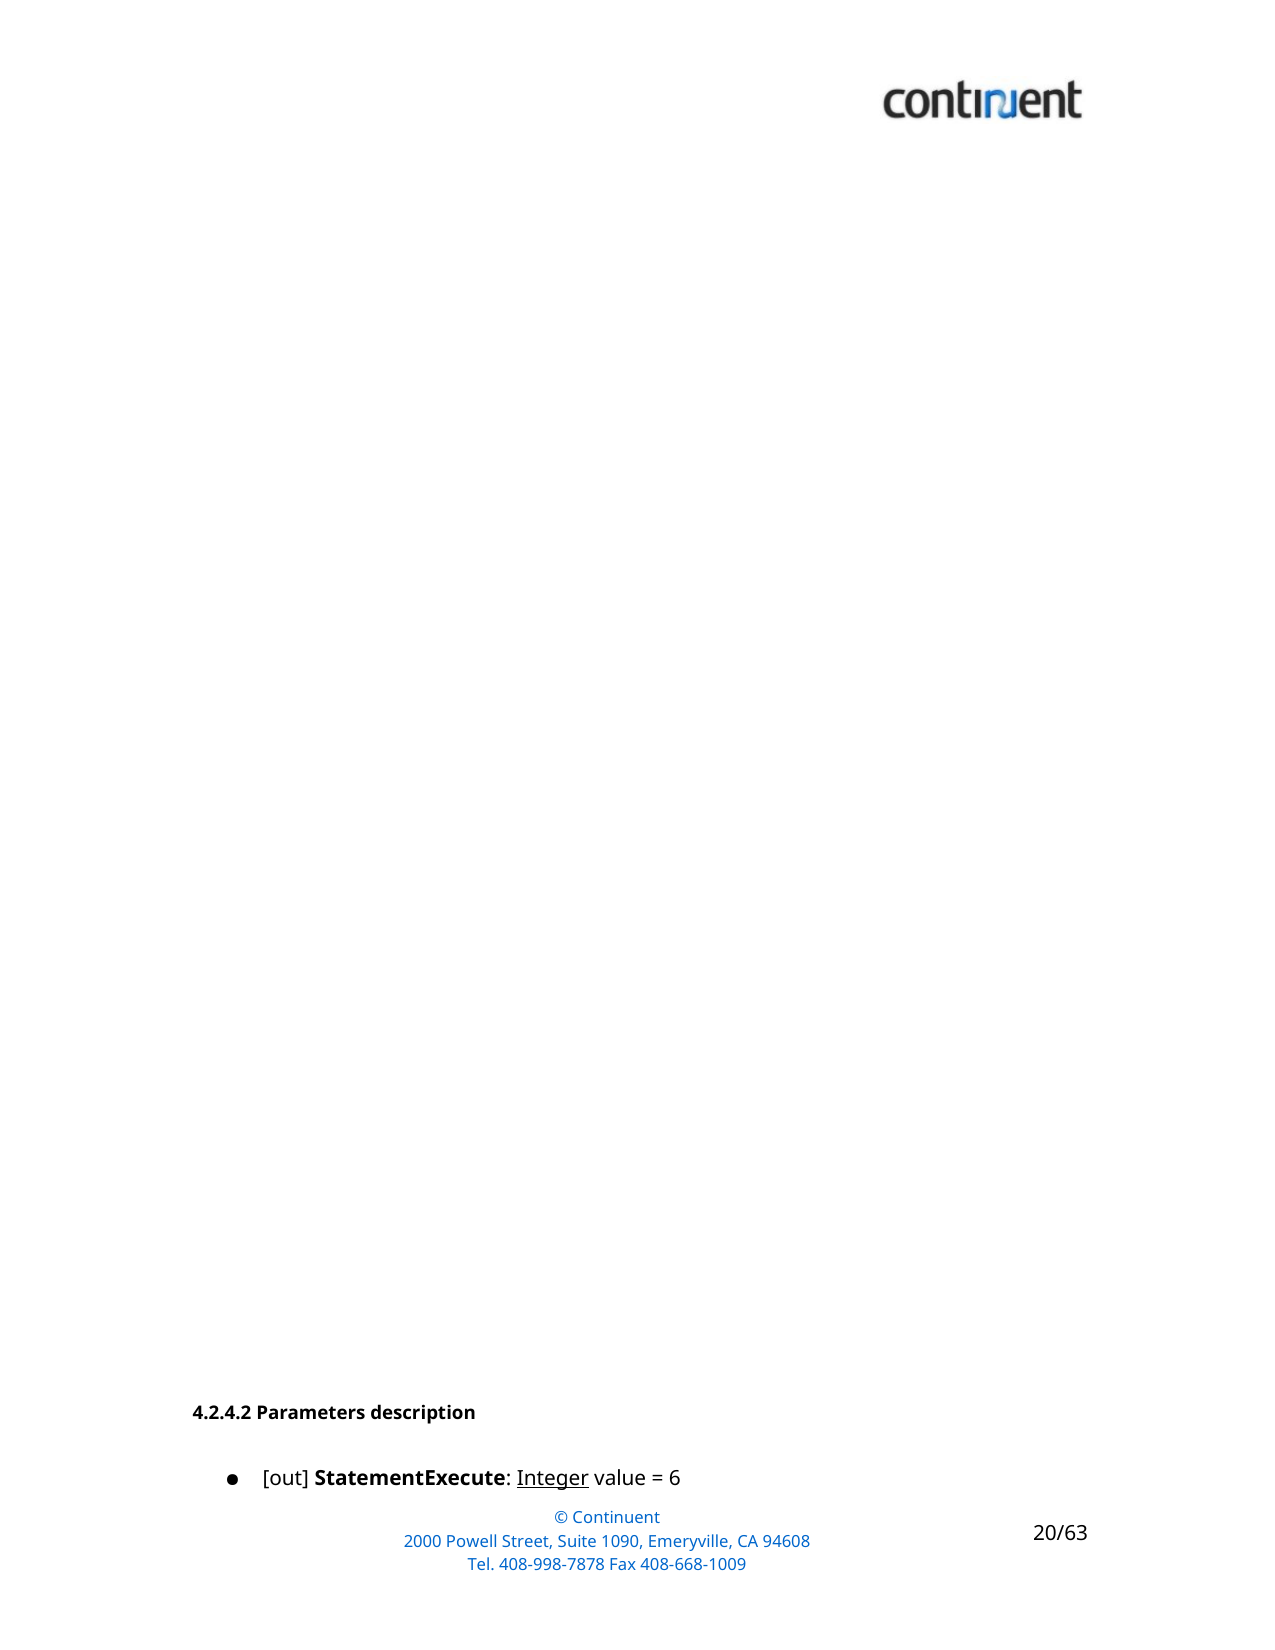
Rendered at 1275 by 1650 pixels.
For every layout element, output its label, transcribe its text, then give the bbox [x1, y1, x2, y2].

list [out] StatementExecute: Integer value = 6 [225, 1463, 1087, 1491]
picture [879, 76, 1087, 124]
subtitle Parameters description [187, 1400, 1087, 1425]
